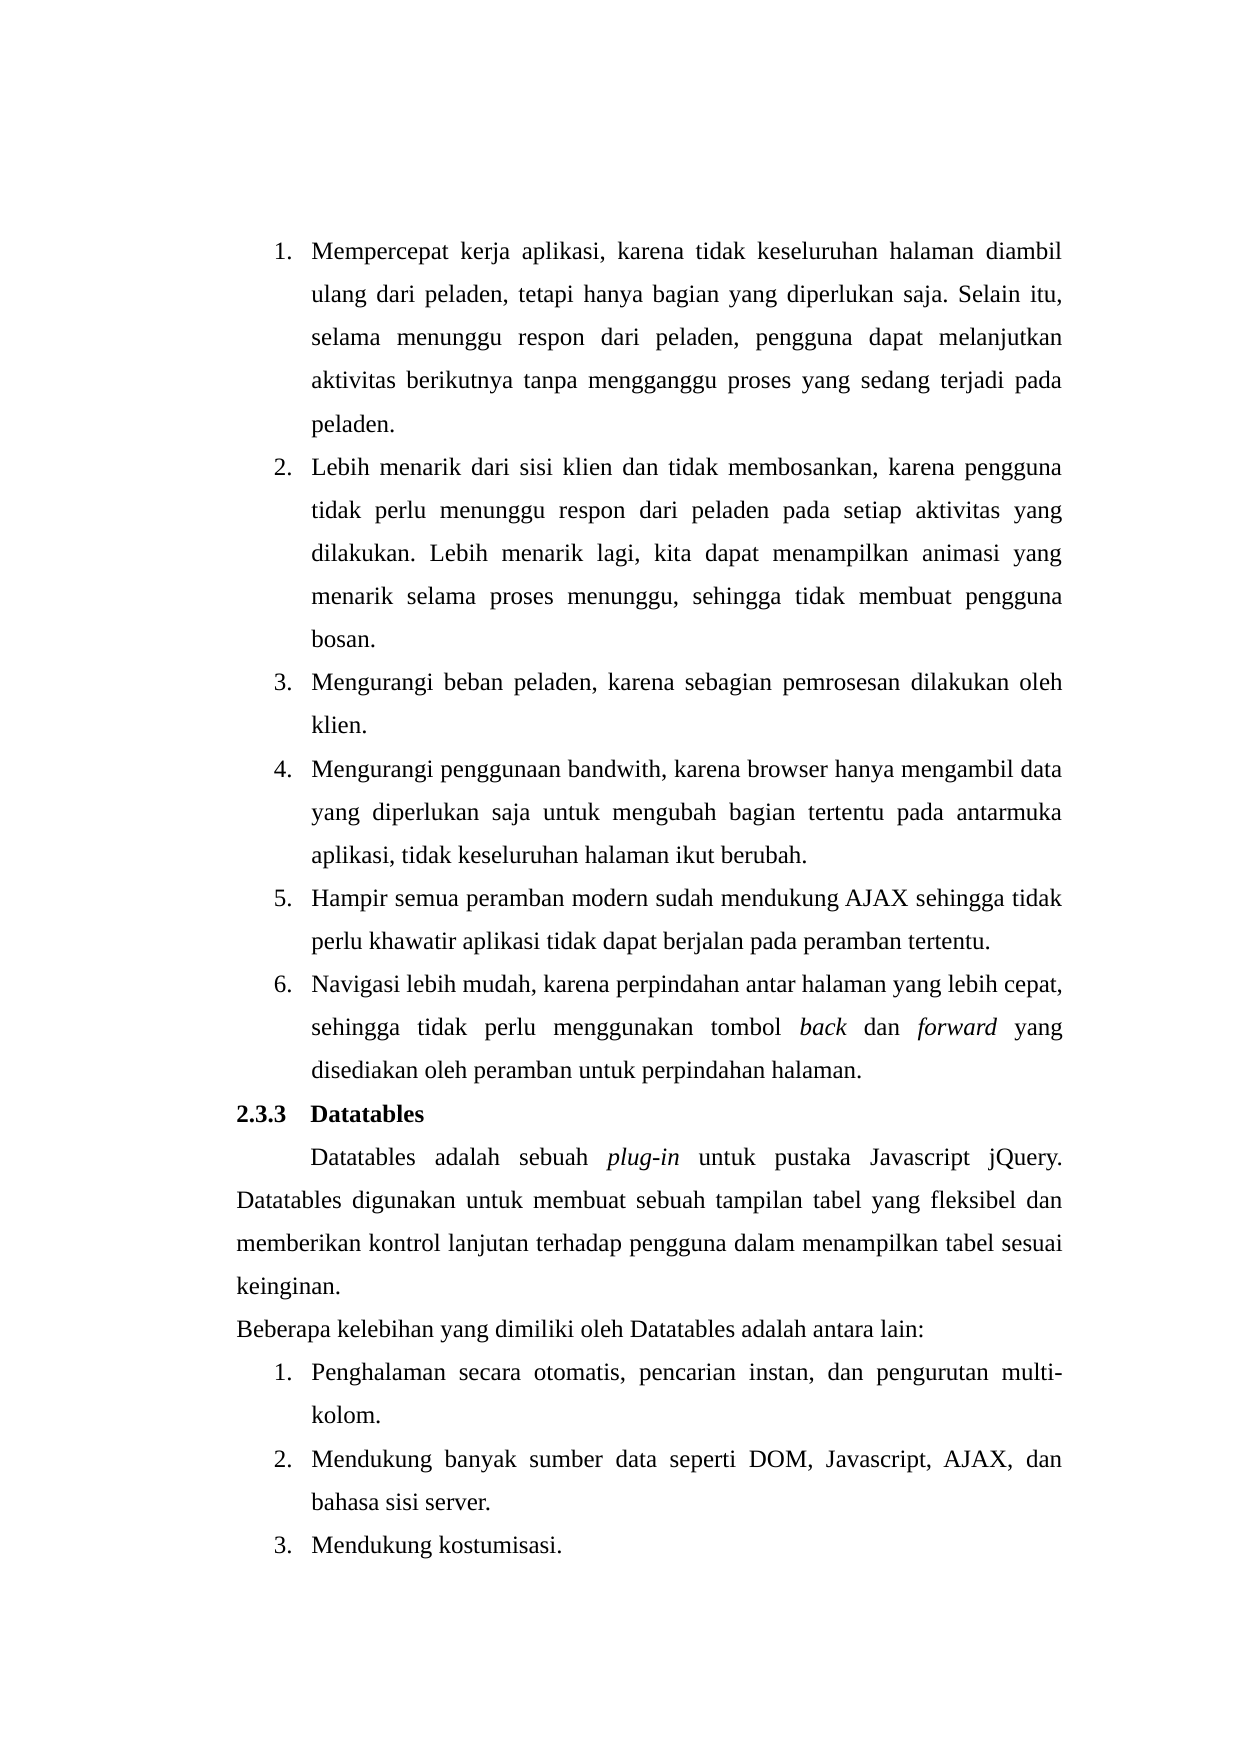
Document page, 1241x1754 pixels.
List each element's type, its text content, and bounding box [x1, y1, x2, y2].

list Mendukung kostumisasi. [274, 1530, 1063, 1559]
list Lebih menarik dari sisi klien dan tidak membosankan, karena pengguna tidak perlu menunggu respon dari peladen pada setiap aktivitas yang dilakukan. Lebih menarik lagi, kita dapat menampilkan animasi yang menarik selama proses menunggu, sehingga tidak membuat pengguna bosan. [274, 452, 1063, 653]
text Beberapa kelebihan yang dimiliki oleh Datatables adalah antara lain: [236, 1314, 1063, 1343]
list Hampir semua peramban modern sudah mendukung AJAX sehingga tidak perlu khawatir aplikasi tidak dapat berjalan pada peramban tertentu. [274, 883, 1063, 955]
list Penghalaman secara otomatis, pencarian instan, dan pengurutan multi-kolom. [274, 1357, 1063, 1429]
list Mempercepat kerja aplikasi, karena tidak keseluruhan halaman diambil ulang dari peladen, tetapi hanya bagian yang diperlukan saja. Selain itu, selama menunggu respon dari peladen, pengguna dapat melanjutkan aktivitas berikutnya tanpa mengganggu proses yang sedang terjadi pada peladen. [274, 236, 1063, 437]
list Navigasi lebih mudah, karena perpindahan antar halaman yang lebih cepat, sehingga tidak perlu menggunakan tombol back dan forward yang disediakan oleh peramban untuk perpindahan halaman. [274, 969, 1063, 1084]
list Mengurangi penggunaan bandwith, karena browser hanya mengambil data yang diperlukan saja untuk mengubah bagian tertentu pada antarmuka aplikasi, tidak keseluruhan halaman ikut berubah. [274, 754, 1063, 869]
list Mendukung banyak sumber data seperti DOM, Javascript, AJAX, dan bahasa sisi server. [274, 1444, 1063, 1516]
text 2.3.3 Datatables [236, 1099, 1063, 1127]
text Datatables adalah sebuah plug-in untuk pustaka Javascript jQuery. Datatables digunakan untuk membuat sebuah tampilan tabel yang fleksibel dan memberikan kontrol lanjutan terhadap pengguna dalam menampilkan tabel sesuai keinginan. [236, 1142, 1063, 1300]
list Mengurangi beban peladen, karena sebagian pemrosesan dilakukan oleh klien. [274, 667, 1063, 739]
